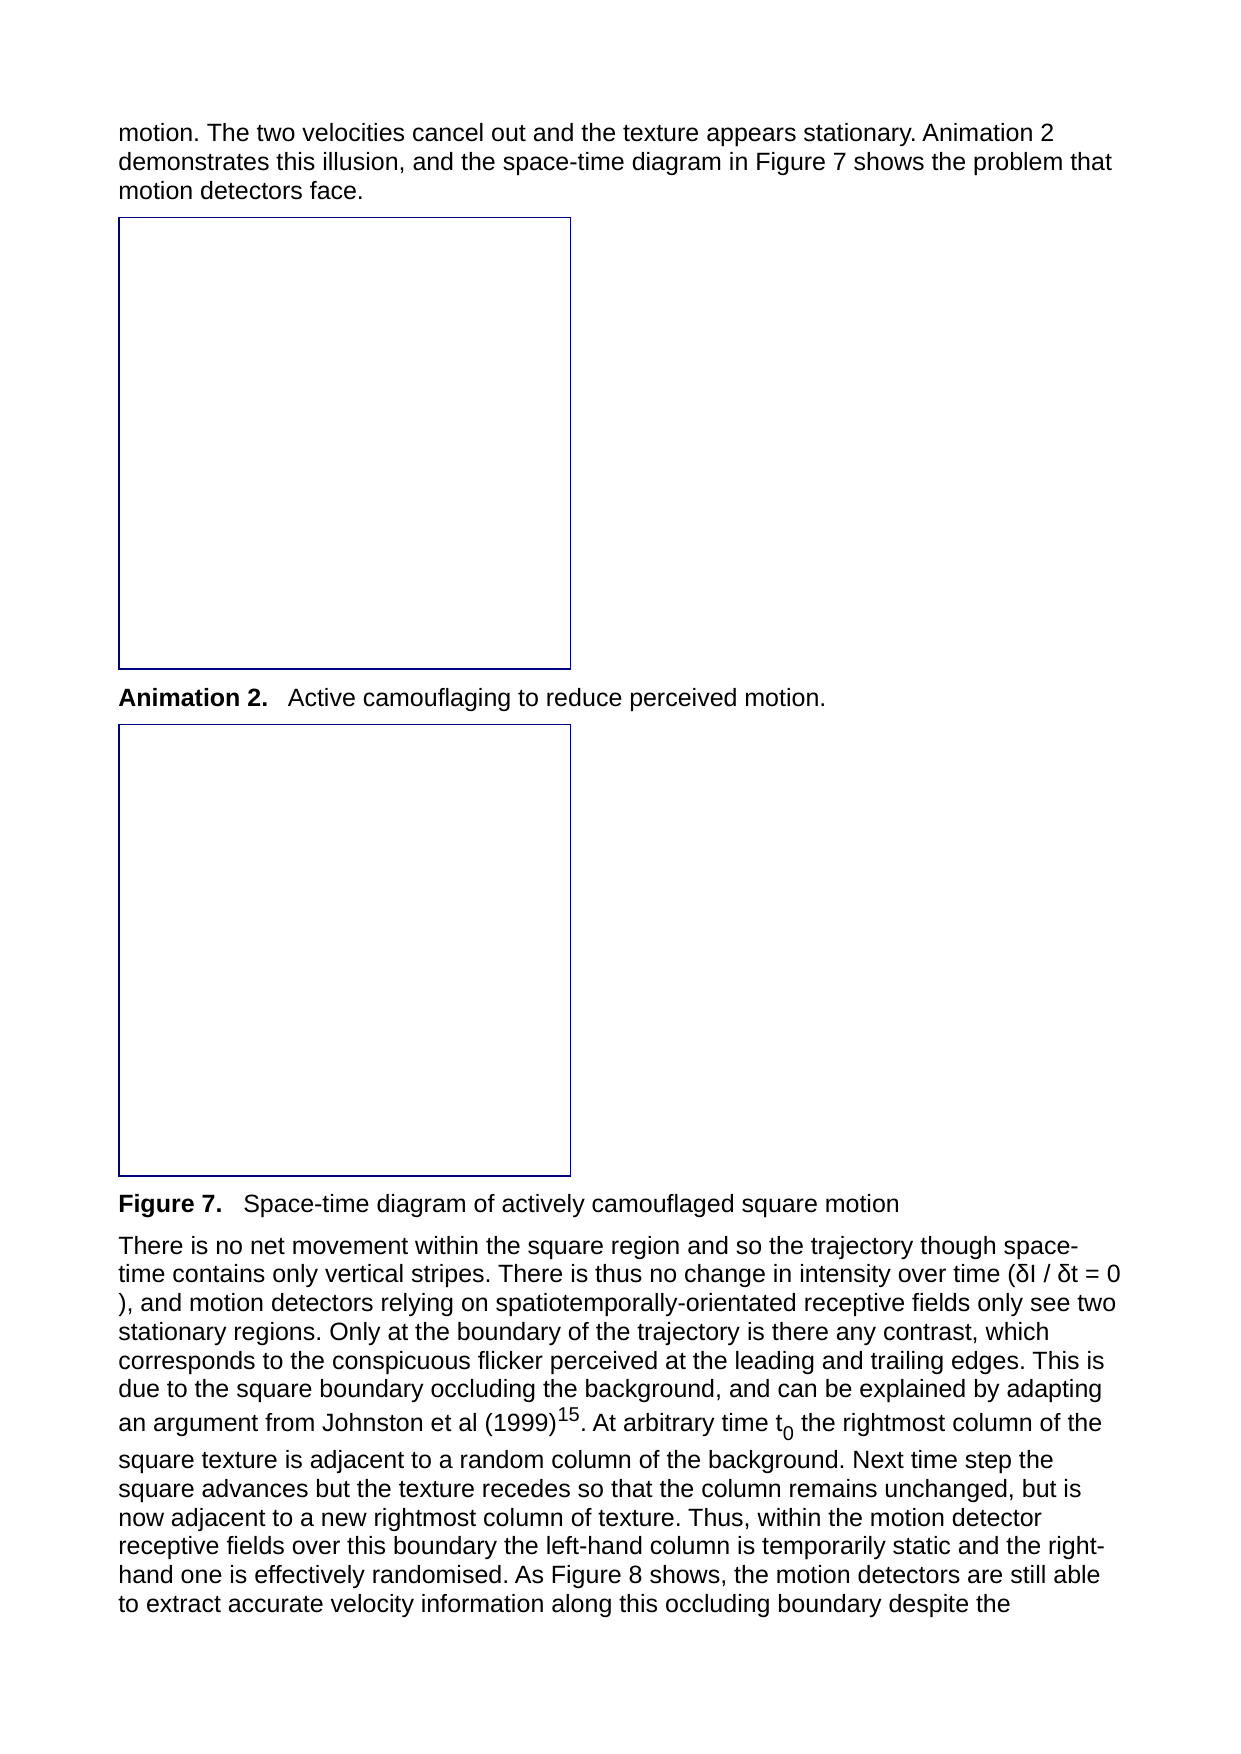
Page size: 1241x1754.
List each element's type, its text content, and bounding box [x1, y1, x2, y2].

text Figure 7. Space-time diagram of actively camouflaged square motion [118, 1189, 1122, 1218]
text motion. The two velocities cancel out and the texture appears stationary. Animation 2 demonstrates this illusion, and the space-time diagram in Figure 7 shows the problem that motion detectors face. [118, 118, 1122, 204]
text There is no net movement within the square region and so the trajectory though space-time contains only vertical stripes. There is thus no change in intensity over time (δI / δt = 0 ), and motion detectors relying on spatiotemporally-orientated receptive fields only see two stationary regions. Only at the boundary of the trajectory is there any contrast, which corresponds to the conspicuous flicker perceived at the leading and trailing edges. This is due to the square boundary occluding the background, and can be explained by adapting an argument from Johnston et al (1999)15. At arbitrary time t0 the rightmost column of the square texture is adjacent to a random column of the background. Next time step the square advances but the texture recedes so that the column remains unchanged, but is now adjacent to a new rightmost column of texture. Thus, within the motion detector receptive fields over this boundary the left-hand column is temporarily static and the right-hand one is effectively randomised. As Figure 8 shows, the motion detectors are still able to extract accurate velocity information along this occluding boundary despite the [118, 1231, 1122, 1618]
text Animation 2. Active camouflaging to reduce perceived motion. [118, 682, 1122, 711]
